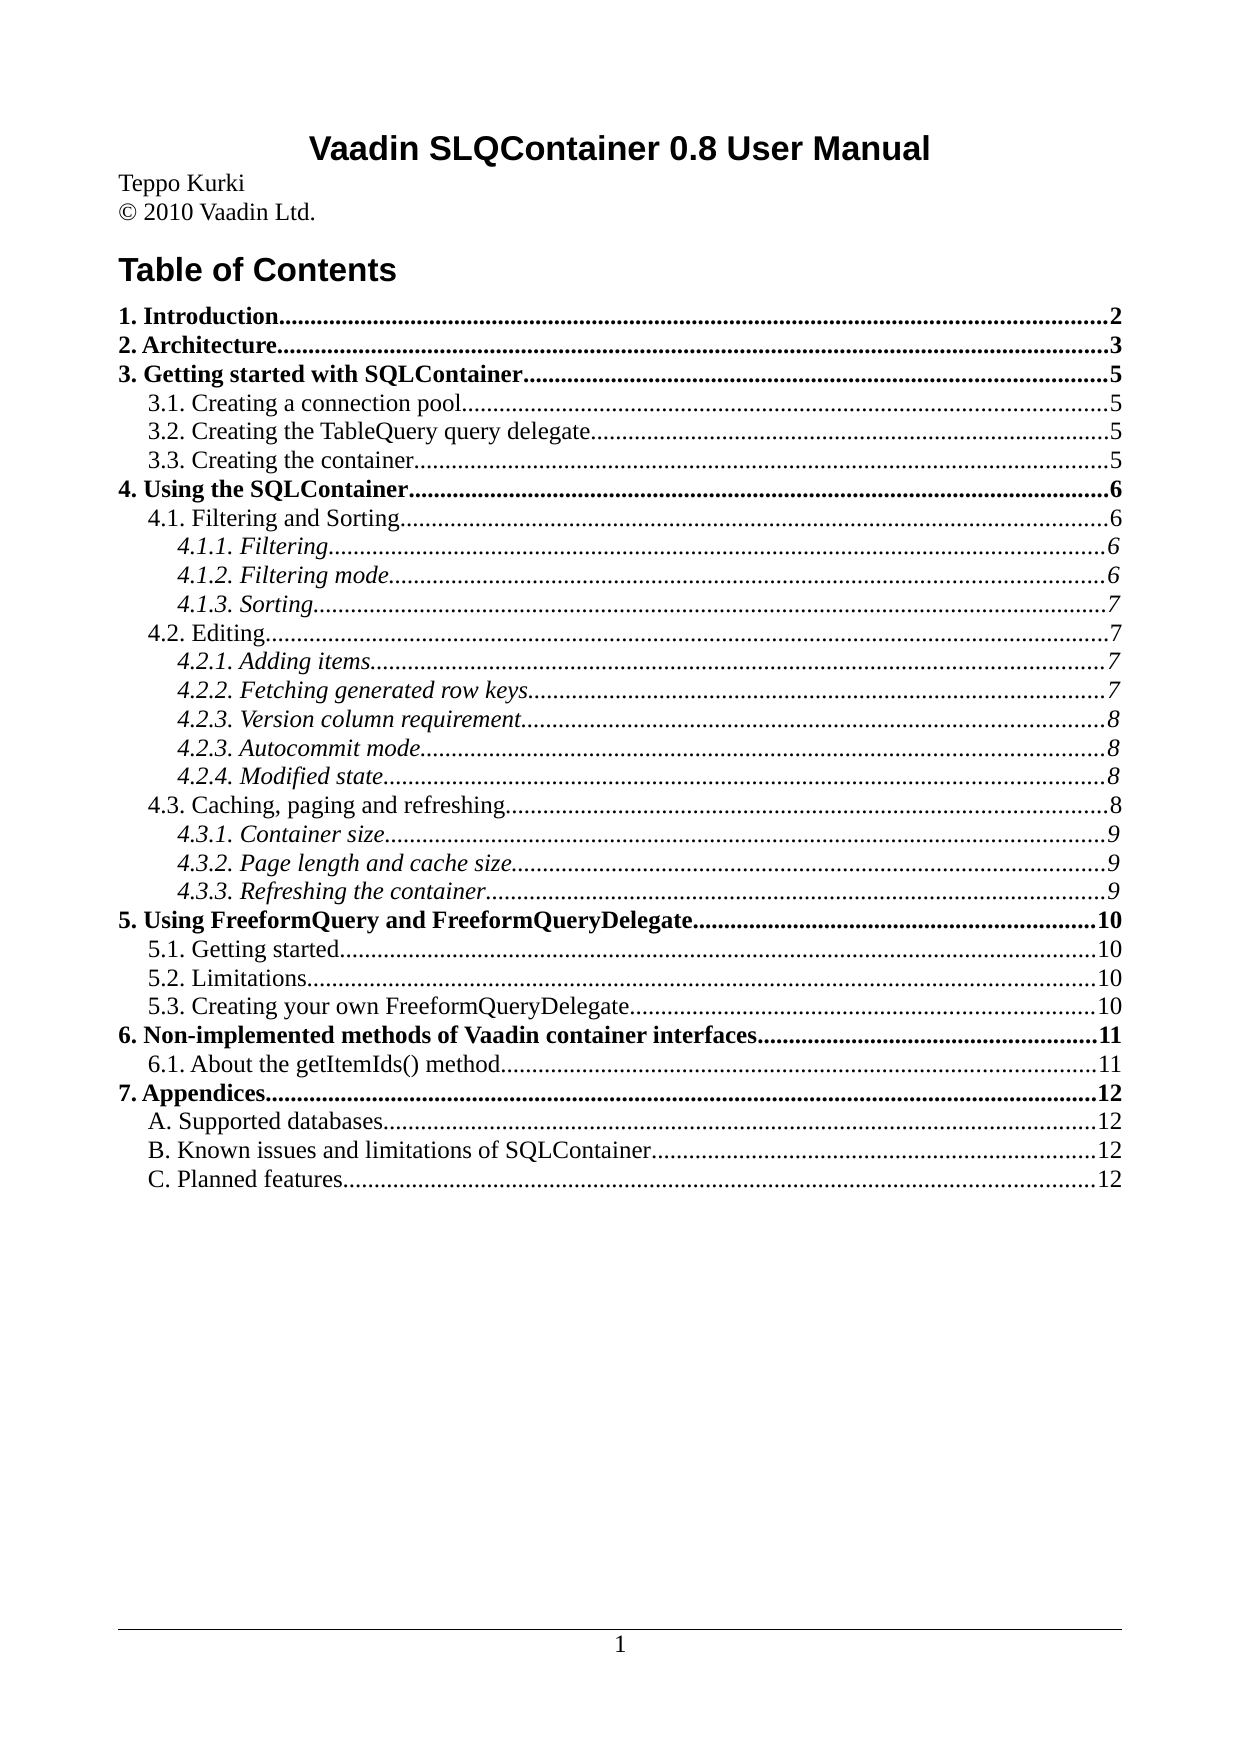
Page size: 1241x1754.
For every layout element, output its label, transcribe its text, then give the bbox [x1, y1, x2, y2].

text 4.2.3. Autocommit mode 8 [177, 733, 1122, 761]
text 4.3. Caching, paging and refreshing 8 [148, 790, 1122, 819]
text 4.1.3. Sorting 7 [177, 589, 1122, 618]
text 3.2. Creating the TableQuery query delegate 5 [148, 416, 1122, 445]
subtitle Table of Contents [118, 251, 1122, 289]
text 4.2.1. Adding items 7 [177, 646, 1122, 675]
text 4.1. Filtering and Sorting 6 [148, 503, 1122, 531]
text 3.3. Creating the container 5 [148, 445, 1122, 474]
text 4.2.3. Version column requirement 8 [177, 704, 1122, 733]
text 7. Appendices 12 [118, 1078, 1122, 1106]
text 3.1. Creating a connection pool 5 [148, 388, 1122, 416]
text 5.1. Getting started 10 [148, 934, 1122, 963]
text 4.3.1. Container size 9 [177, 819, 1122, 848]
text 6.1. About the getItemIds() method 11 [148, 1049, 1122, 1078]
text B. Known issues and limitations of SQLContainer 12 [148, 1135, 1122, 1164]
text 5. Using FreeformQuery and FreeformQueryDelegate 10 [118, 905, 1122, 934]
text Teppo Kurki [118, 168, 1122, 197]
text C. Planned features 12 [148, 1164, 1122, 1193]
text Vaadin SLQContainer 0.8 User Manual [118, 128, 1122, 168]
text A. Supported databases 12 [148, 1106, 1122, 1135]
text 5.2. Limitations 10 [148, 963, 1122, 991]
text 4.3.2. Page length and cache size 9 [177, 848, 1122, 876]
text 5.3. Creating your own FreeformQueryDelegate 10 [148, 991, 1122, 1020]
text 4.1.2. Filtering mode 6 [177, 560, 1122, 589]
text © 2010 Vaadin Ltd. [118, 197, 1122, 226]
text 4. Using the SQLContainer 6 [118, 474, 1122, 503]
text 4.2. Editing 7 [148, 618, 1122, 646]
text 4.2.4. Modified state 8 [177, 761, 1122, 790]
text 3. Getting started with SQLContainer 5 [118, 359, 1122, 388]
text 4.1.1. Filtering 6 [177, 531, 1122, 560]
text 4.3.3. Refreshing the container 9 [177, 876, 1122, 905]
text 6. Non-implemented methods of Vaadin container interfaces 11 [118, 1020, 1122, 1049]
text 2. Architecture 3 [118, 330, 1122, 359]
text 1. Introduction 2 [118, 301, 1122, 330]
text 4.2.2. Fetching generated row keys 7 [177, 675, 1122, 704]
